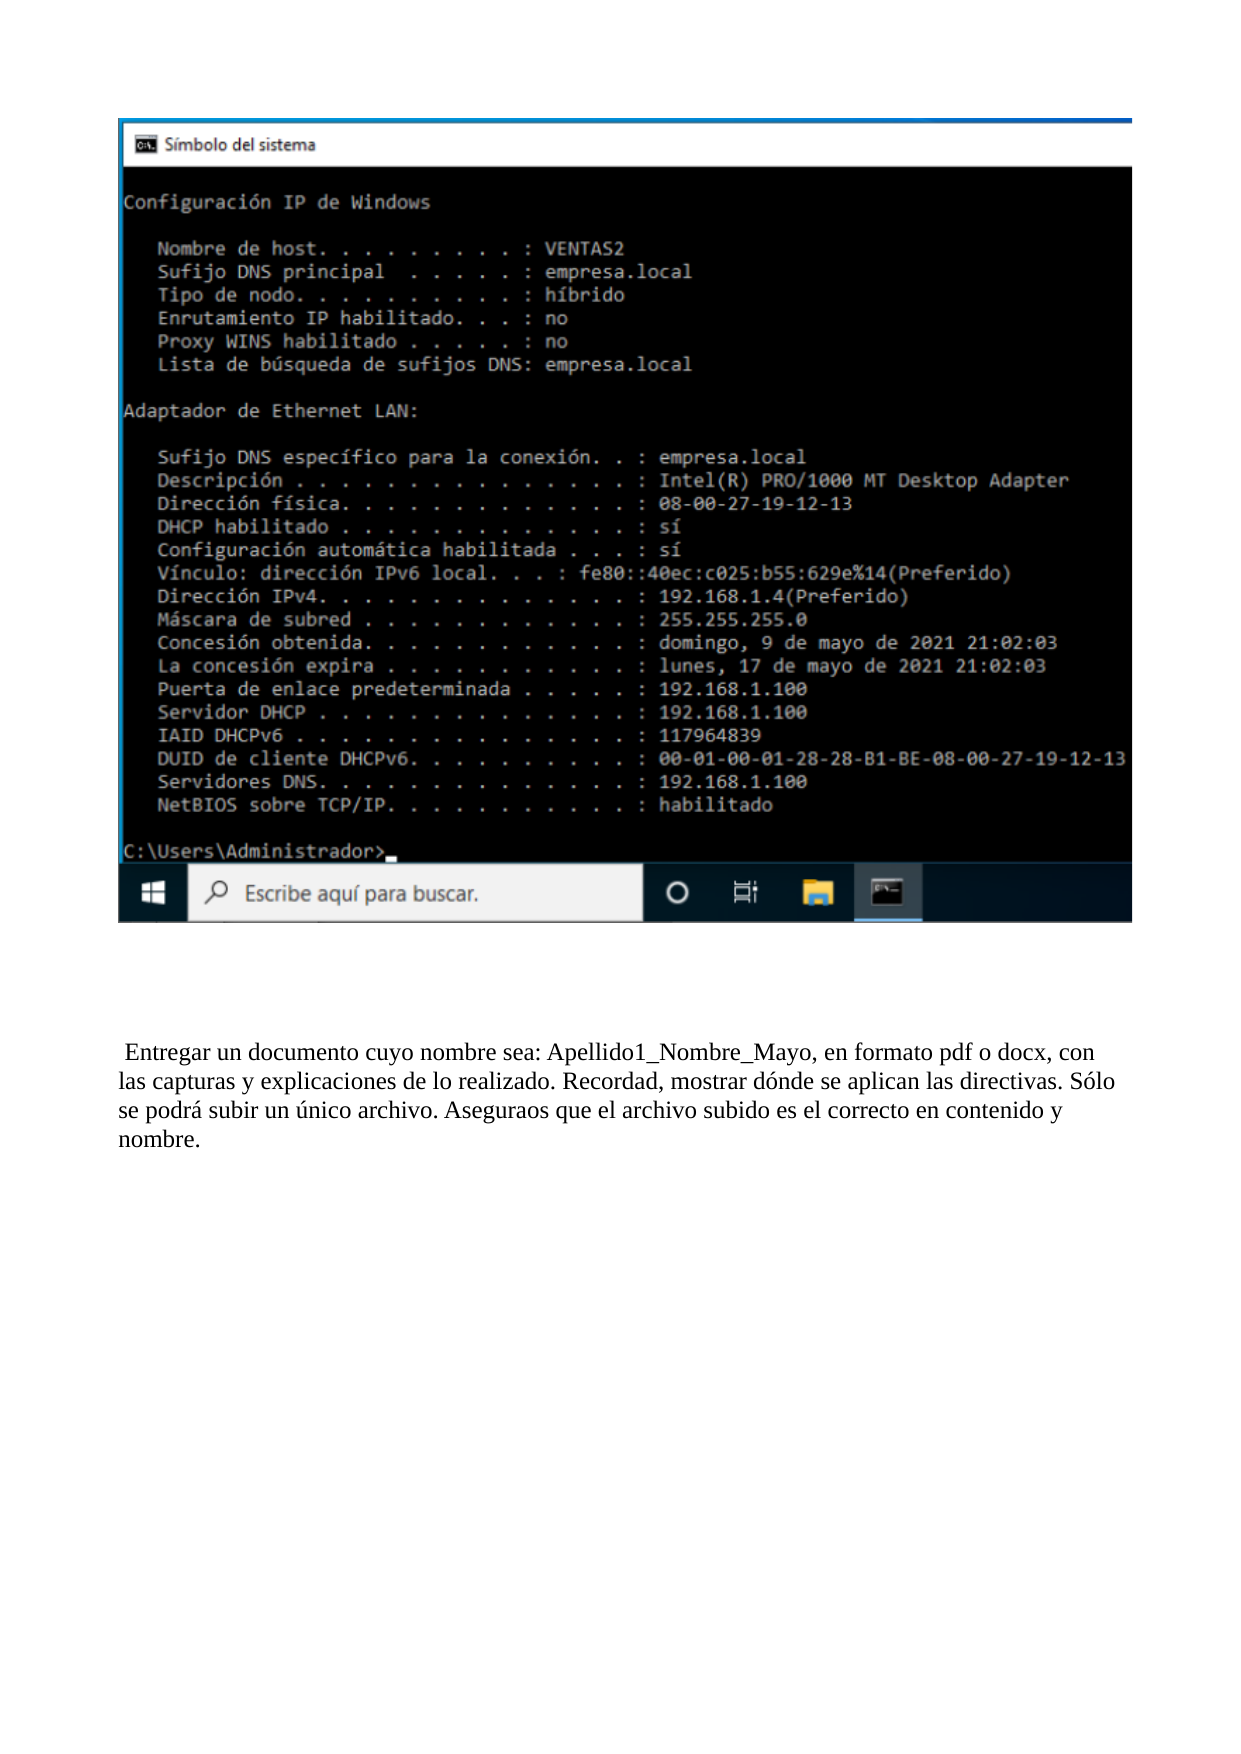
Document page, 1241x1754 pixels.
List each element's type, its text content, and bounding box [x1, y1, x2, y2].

picture [118, 118, 1133, 923]
text Entregar un documento cuyo nombre sea: Apellido1_Nombre_Mayo, en formato pdf o docx, con las capturas y explicaciones de lo realizado. Recordad, mostrar dónde se aplican las directivas. Sólo se podrá subir un único archivo. Aseguraos que el archivo subido es el correcto en contenido y nombre. [118, 1037, 1122, 1152]
